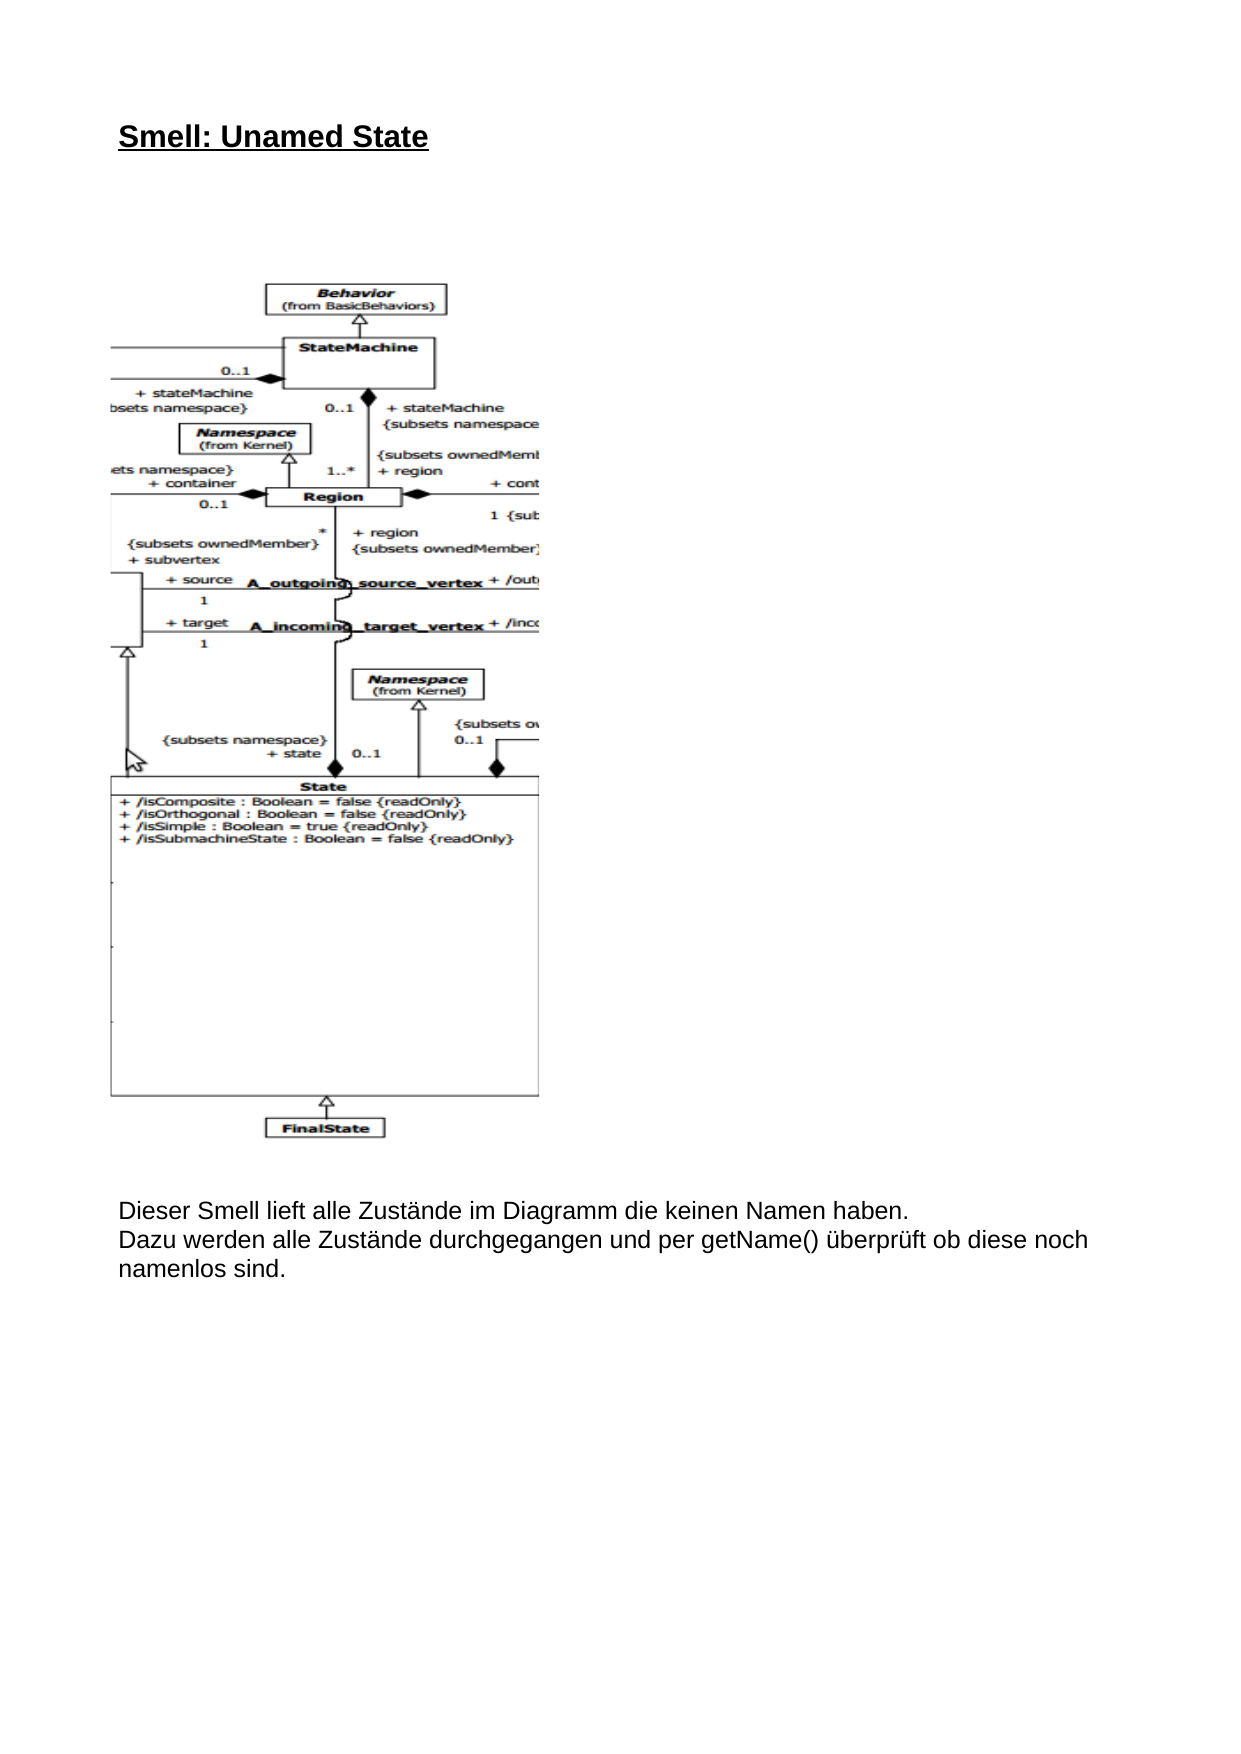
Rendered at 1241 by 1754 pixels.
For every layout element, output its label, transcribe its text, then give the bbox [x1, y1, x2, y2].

text Dazu werden alle Zustände durchgegangen und per getName() überprüft ob diese noch namenlos sind. [118, 1225, 1122, 1282]
text Dieser Smell lieft alle Zustände im Diagramm die keinen Namen haben. [118, 1196, 1122, 1225]
picture [110, 280, 540, 1150]
text Smell: Unamed State [118, 118, 1122, 154]
